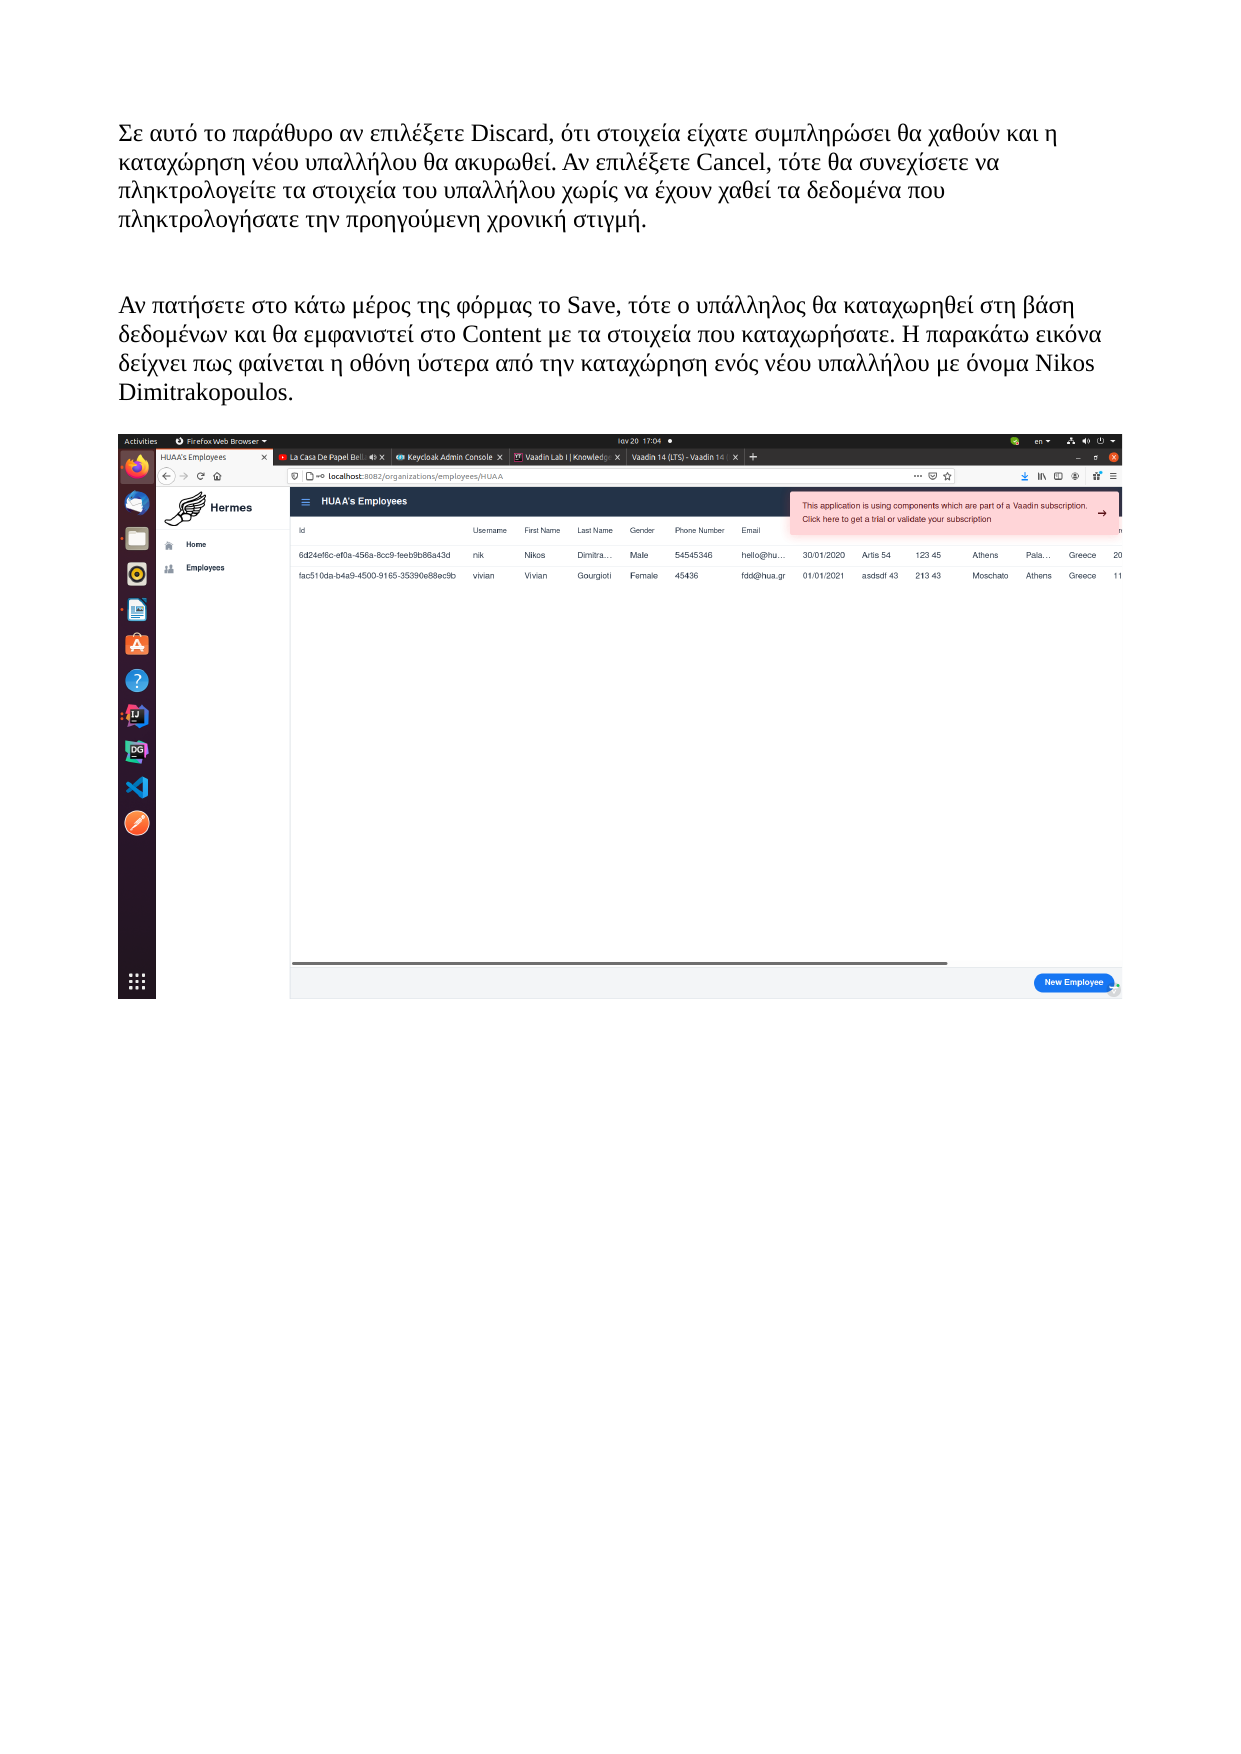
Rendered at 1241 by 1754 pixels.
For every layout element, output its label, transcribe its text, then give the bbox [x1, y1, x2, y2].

text Σε αυτό το παράθυρο αν επιλέξετε Discard, ότι στοιχεία είχατε συμπληρώσει θα χαθούν και η καταχώρηση νέου υπαλλήλου θα ακυρωθεί. Αν επιλέξετε Cancel, τότε θα συνεχίσετε να πληκτρολογείτε τα στοιχεία του υπαλλήλου χωρίς να έχουν χαθεί τα δεδομένα που πληκτρολογήσατε την προηγούμενη χρονική στιγμή. [118, 118, 1122, 233]
text Αν πατήσετε στο κάτω μέρος της φόρμας το Save, τότε ο υπάλληλος θα καταχωρηθεί στη βάση δεδομένων και θα εμφανιστεί στο Content με τα στοιχεία που καταχωρήσατε. Η παρακάτω εικόνα δείχνει πως φαίνεται η οθόνη ύστερα από την καταχώρηση ενός νέου υπαλλήλου με όνομα Nikos Dimitrakopoulos. [118, 291, 1122, 406]
picture [118, 434, 1123, 999]
